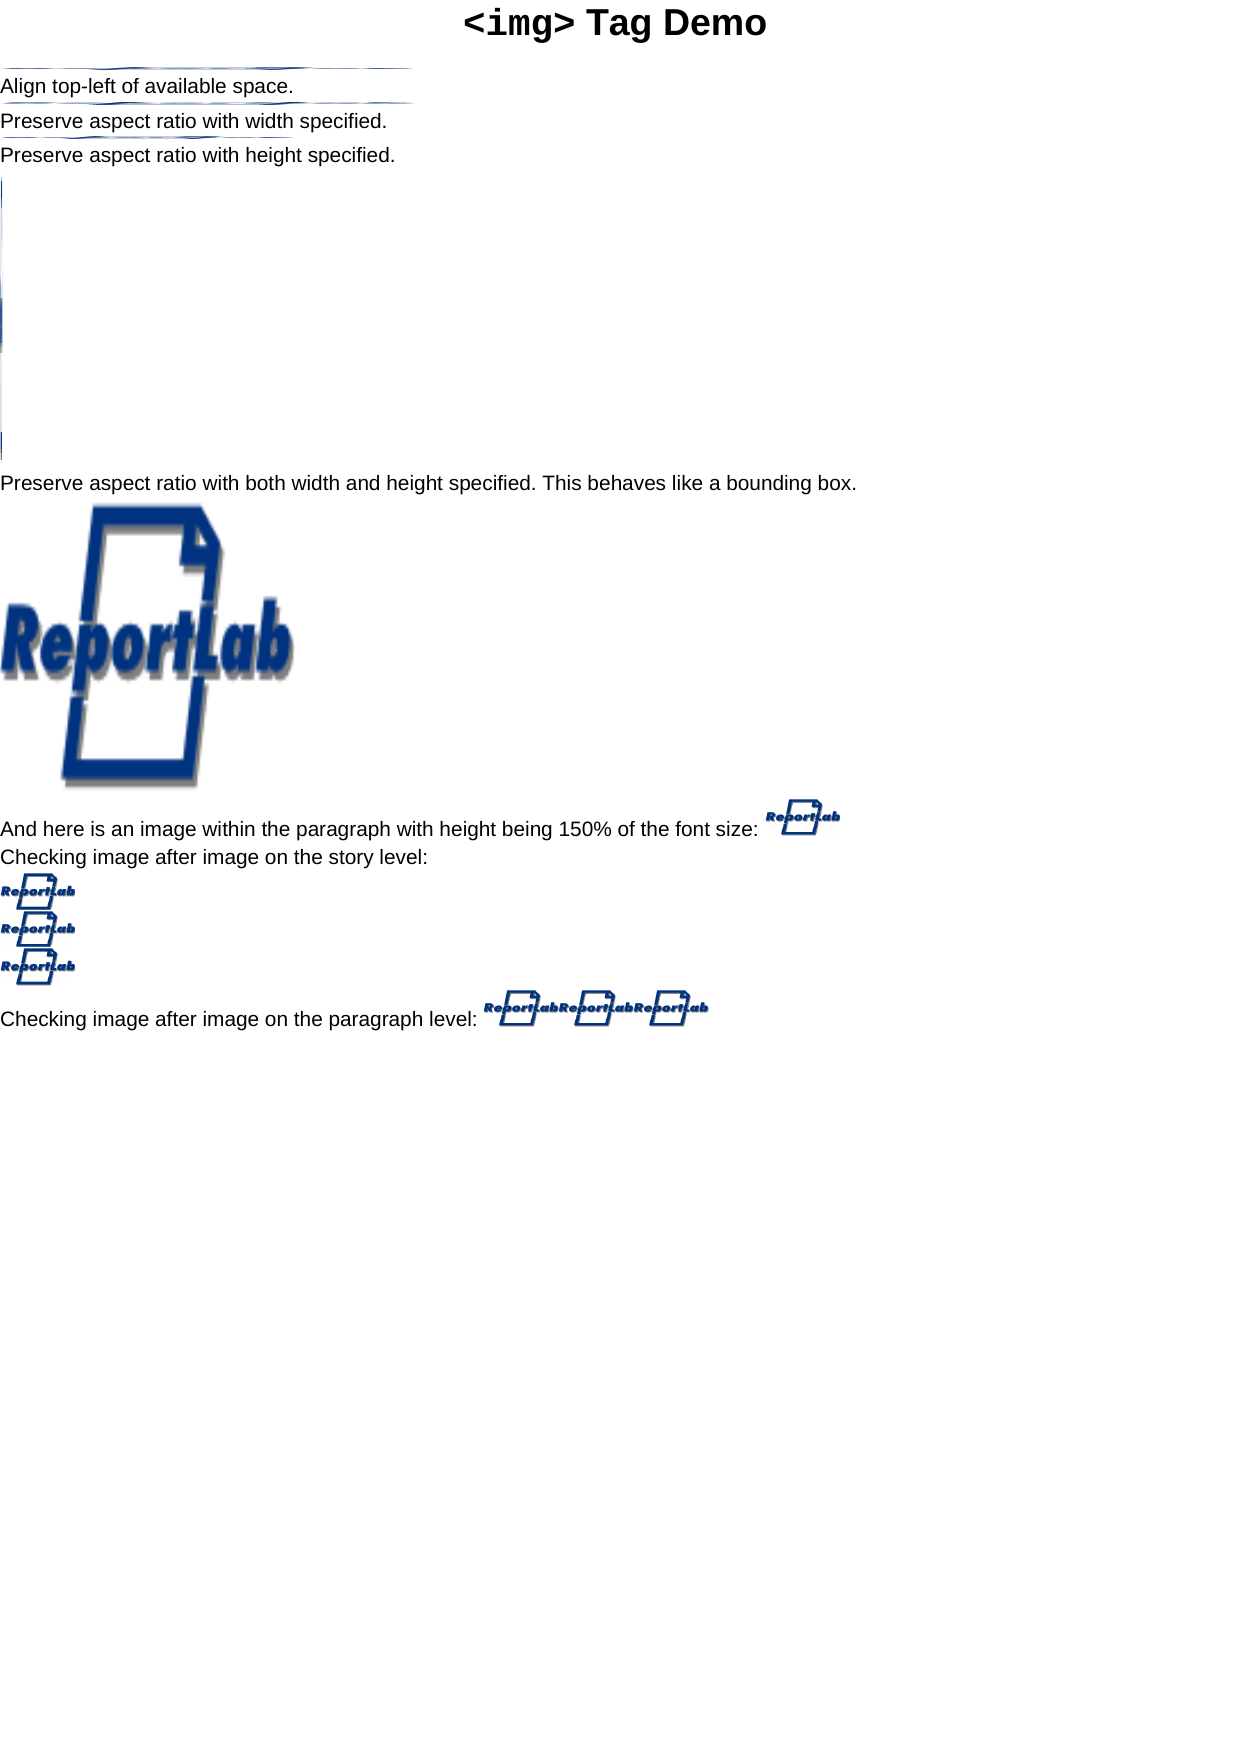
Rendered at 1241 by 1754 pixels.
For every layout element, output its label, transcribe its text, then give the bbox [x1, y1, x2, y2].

text Align top-left of available space. [0, 74, 1240, 98]
text Preserve aspect ratio with height specified. [0, 143, 1240, 167]
text Preserve aspect ratio with both width and height specified. This behaves like a bounding box. [0, 471, 1240, 495]
text Preserve aspect ratio with width specified. [0, 108, 1240, 132]
title <img> Tag Demo [0, 0, 1240, 46]
text Checking image after image on the paragraph level: [0, 989, 1240, 1031]
text And here is an image within the paragraph with height being 150% of the font size: [0, 798, 1240, 840]
text Checking image after image on the story level: [0, 844, 1240, 868]
